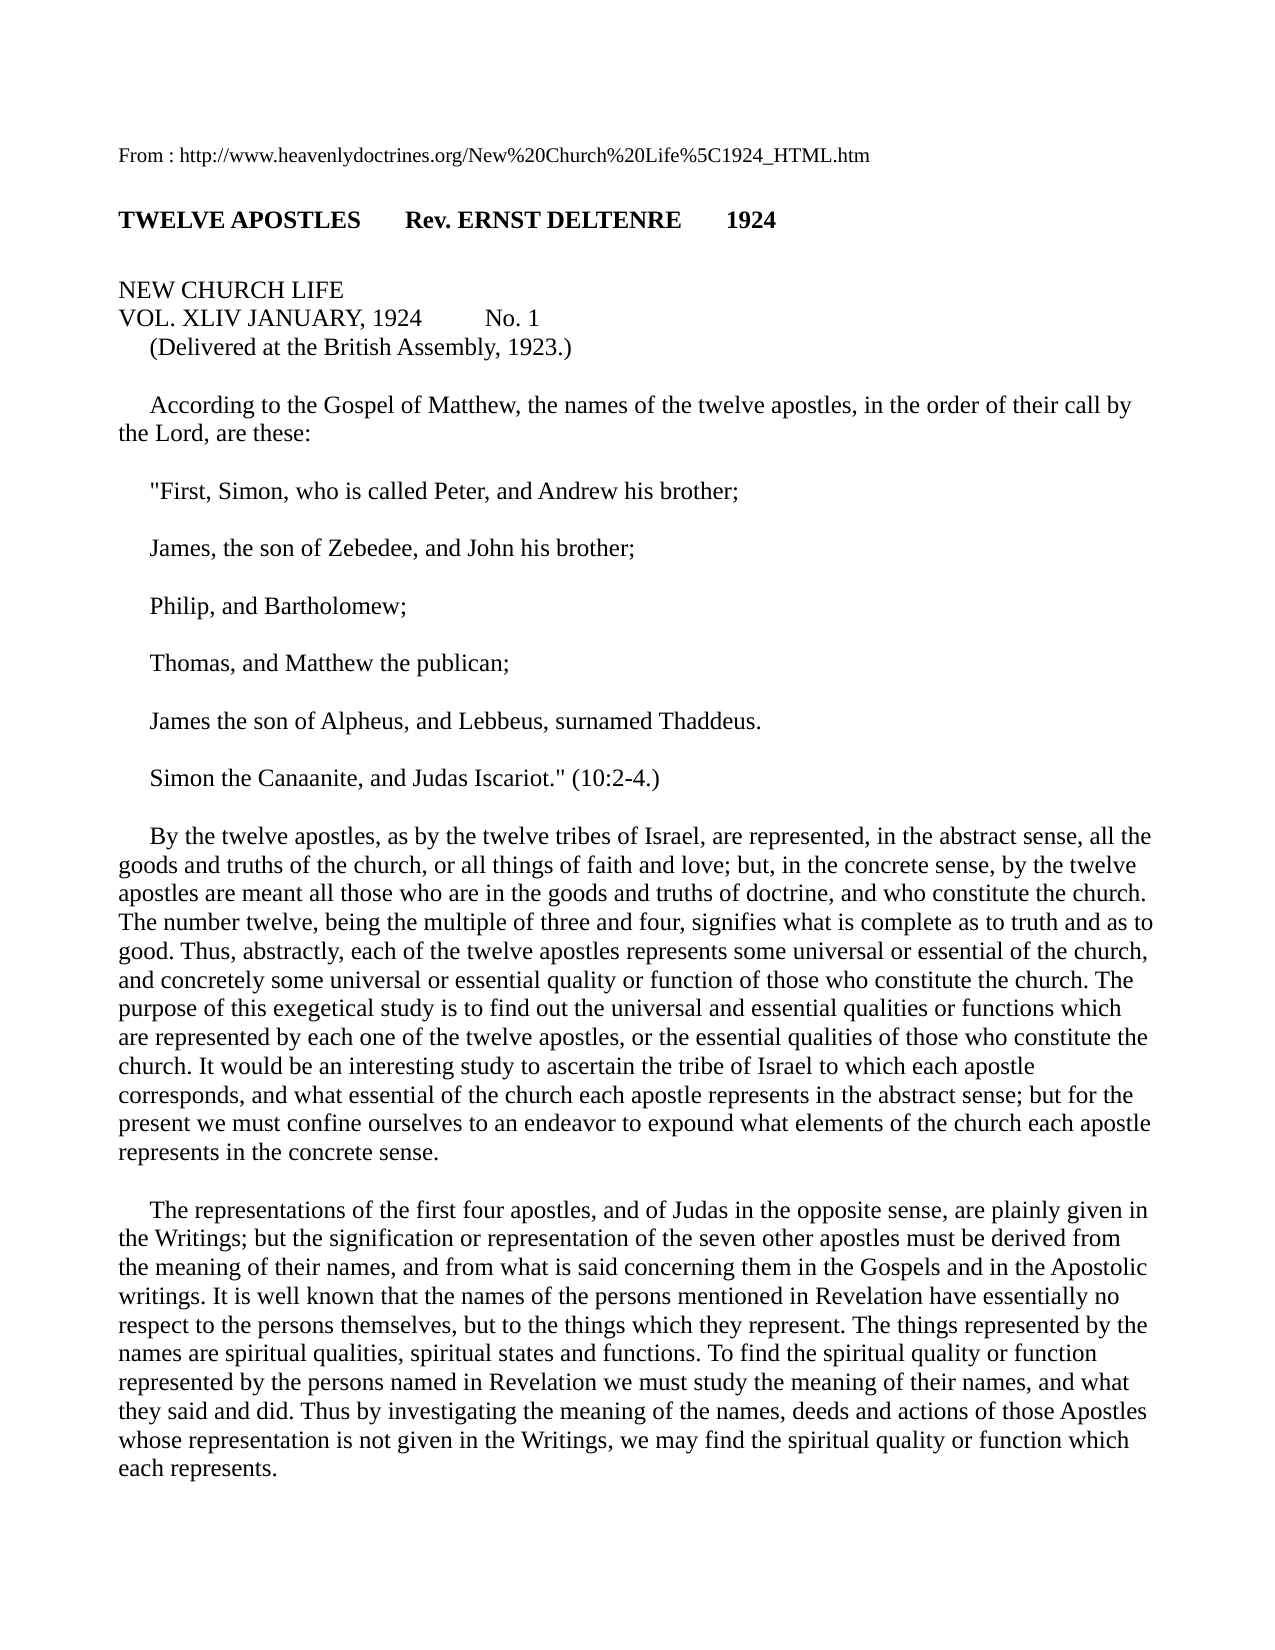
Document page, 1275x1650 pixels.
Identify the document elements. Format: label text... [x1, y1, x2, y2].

subtitle TWELVE APOSTLES Rev. ERNST DELTENRE 1924 [118, 205, 1157, 233]
text NEW CHURCH LIFE VOL. XLIV JANUARY, 1924 No. 1 (Delivered at the British Assembly, 1923.) According to the Gospel of Matthew, the names of the twelve apostles, in the order of their call by the Lord, are these: "First, Simon, who is called Peter, and Andrew his brother; James, the son of Zebedee, and John his brother; Philip, and Bartholomew; Thomas, and Matthew the publican; James the son of Alpheus, and Lebbeus, surnamed Thaddeus. Simon the Canaanite, and Judas Iscariot." (10:2-4.) By the twelve apostles, as by the twelve tribes of Israel, are represented, in the abstract sense, all the goods and truths of the church, or all things of faith and love; but, in the concrete sense, by the twelve apostles are meant all those who are in the goods and truths of doctrine, and who constitute the church. The number twelve, being the multiple of three and four, signifies what is complete as to truth and as to good. Thus, abstractly, each of the twelve apostles represents some universal or essential of the church, and concretely some universal or essential quality or function of those who constitute the church. The purpose of this exegetical study is to find out the universal and essential qualities or functions which are represented by each one of the twelve apostles, or the essential qualities of those who constitute the church. It would be an interesting study to ascertain the tribe of Israel to which each apostle corresponds, and what essential of the church each apostle represents in the abstract sense; but for the present we must confine ourselves to an endeavor to expound what elements of the church each apostle represents in the concrete sense. The representations of the first four apostles, and of Judas in the opposite sense, are plainly given in the Writings; but the signification or representation of the seven other apostles must be derived from the meaning of their names, and from what is said concerning them in the Gospels and in the Apostolic writings. It is well known that the names of the persons mentioned in Revelation have essentially no respect to the persons themselves, but to the things which they represent. The things represented by the names are spiritual qualities, spiritual states and functions. To find the spiritual quality or function represented by the persons named in Revelation we must study the meaning of their names, and what they said and did. Thus by investigating the meaning of the names, deeds and actions of those Apostles whose representation is not given in the Writings, we may find the spiritual quality or function which each represents. [118, 246, 1157, 1511]
subtitle From : http://www.heavenlydoctrines.org/New%20Church%20Life%5C1924_HTML.htm [118, 143, 1157, 167]
